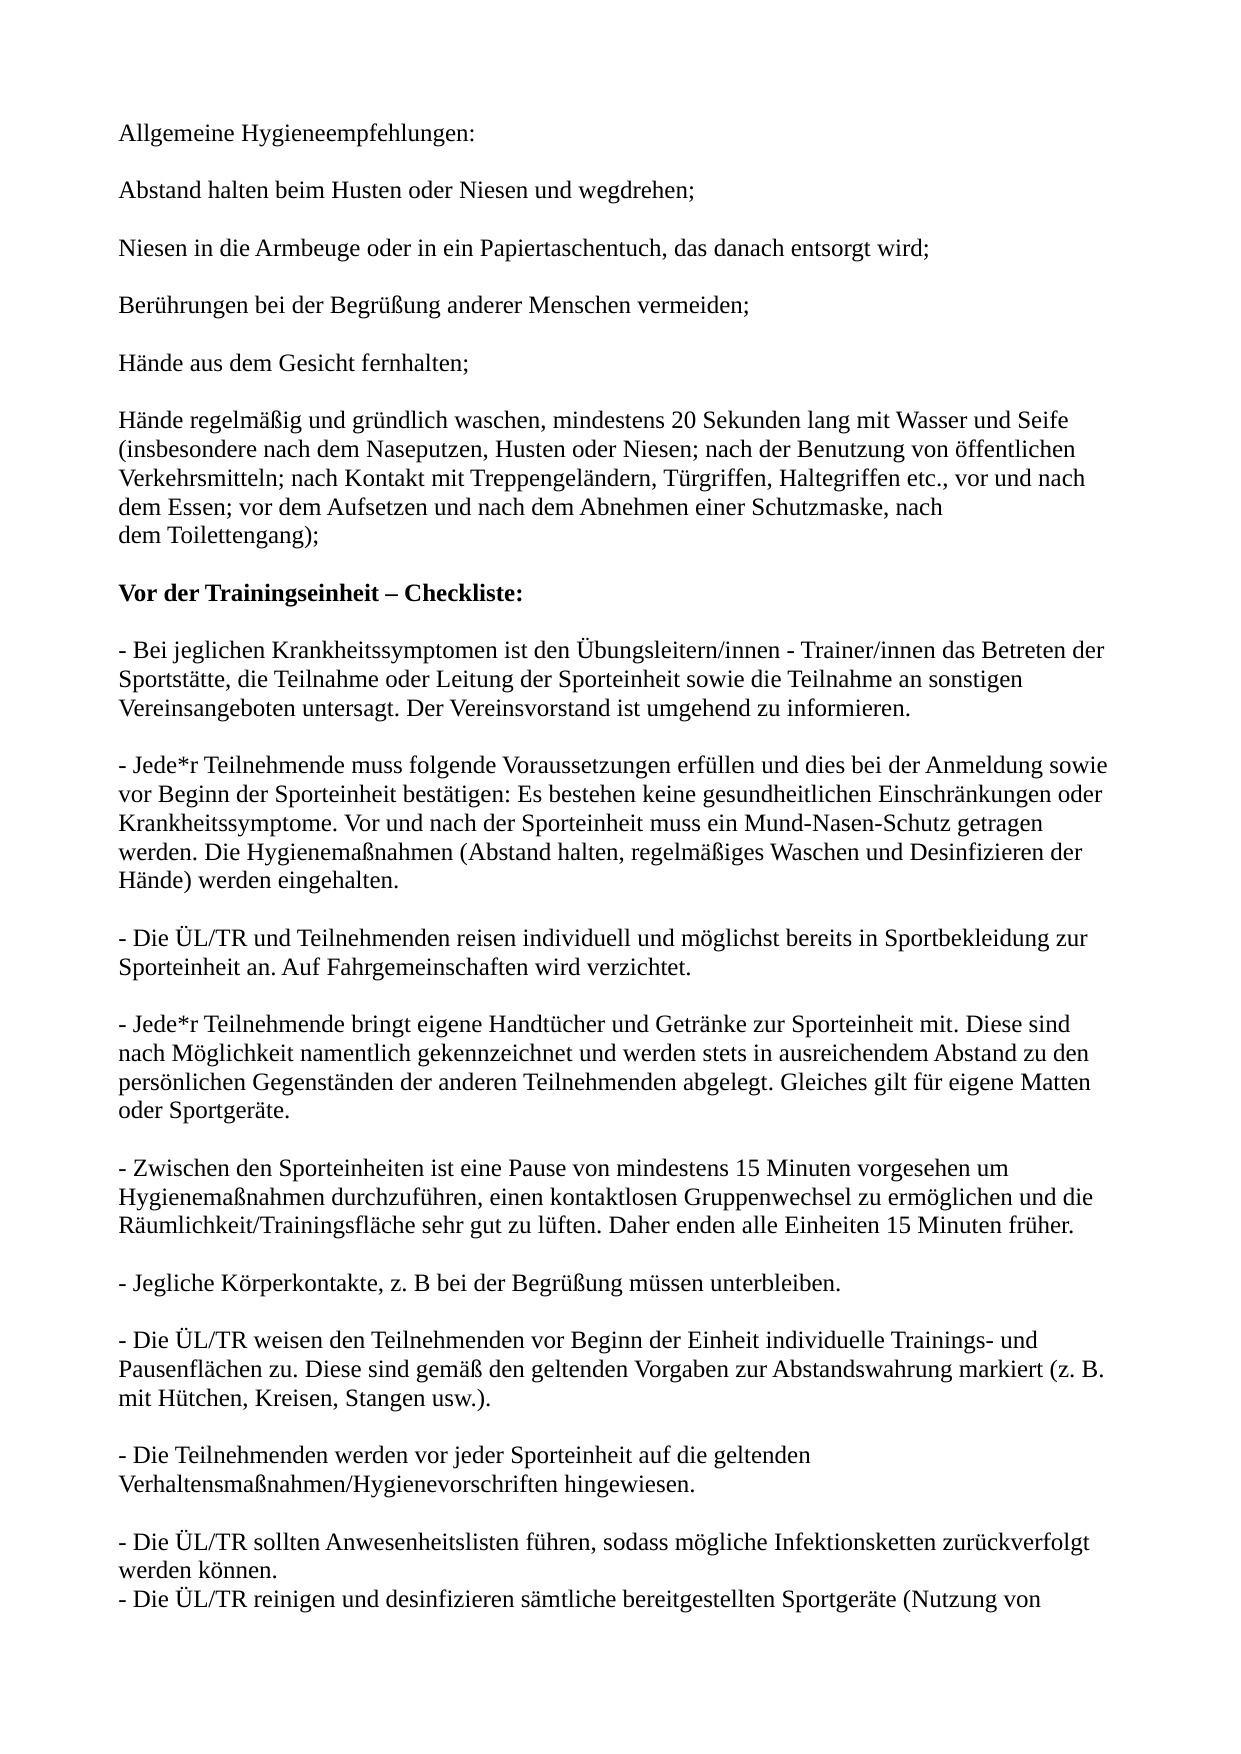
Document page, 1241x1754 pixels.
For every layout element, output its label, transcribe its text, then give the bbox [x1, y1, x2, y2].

text Vor der Trainingseinheit – Checkliste: - Bei jeglichen Krankheitssymptomen ist den Übungsleitern/innen - Trainer/innen das Betreten der Sportstätte, die Teilnahme oder Leitung der Sporteinheit sowie die Teilnahme an sonstigen Vereinsangeboten untersagt. Der Vereinsvorstand ist umgehend zu informieren. - Jede*r Teilnehmende muss folgende Voraussetzungen erfüllen und dies bei der Anmeldung sowie vor Beginn der Sporteinheit bestätigen: Es bestehen keine gesundheitlichen Einschränkungen oder Krankheitssymptome. Vor und nach der Sporteinheit muss ein Mund-Nasen-Schutz getragen werden. Die Hygienemaßnahmen (Abstand halten, regelmäßiges Waschen und Desinfizieren der Hände) werden eingehalten. - Die ÜL/TR und Teilnehmenden reisen individuell und möglichst bereits in Sportbekleidung zur Sporteinheit an. Auf Fahrgemeinschaften wird verzichtet. - Jede*r Teilnehmende bringt eigene Handtücher und Getränke zur Sporteinheit mit. Diese sind nach Möglichkeit namentlich gekennzeichnet und werden stets in ausreichendem Abstand zu den persönlichen Gegenständen der anderen Teilnehmenden abgelegt. Gleiches gilt für eigene Matten oder Sportgeräte. - Zwischen den Sporteinheiten ist eine Pause von mindestens 15 Minuten vorgesehen um Hygienemaßnahmen durchzuführen, einen kontaktlosen Gruppenwechsel zu ermöglichen und die Räumlichkeit/Trainingsfläche sehr gut zu lüften. Daher enden alle Einheiten 15 Minuten früher. - Jegliche Körperkontakte, z. B bei der Begrüßung müssen unterbleiben. - Die ÜL/TR weisen den Teilnehmenden vor Beginn der Einheit individuelle Trainings- und Pausenflächen zu. Diese sind gemäß den geltenden Vorgaben zur Abstandswahrung markiert (z. B. mit Hütchen, Kreisen, Stangen usw.). - Die Teilnehmenden werden vor jeder Sporteinheit auf die geltenden Verhaltensmaßnahmen/Hygienevorschriften hingewiesen. - Die ÜL/TR sollten Anwesenheitslisten führen, sodass mögliche Infektionsketten zurückverfolgt werden können. - Die ÜL/TR reinigen und desinfizieren sämtliche bereitgestellten Sportgeräte (Nutzung von [118, 549, 1122, 1613]
text Allgemeine Hygieneempfehlungen: Abstand halten beim Husten oder Niesen und wegdrehen; Niesen in die Armbeuge oder in ein Papiertaschentuch, das danach entsorgt wird; Berührungen bei der Begrüßung anderer Menschen vermeiden; Hände aus dem Gesicht fernhalten; Hände regelmäßig und gründlich waschen, mindestens 20 Sekunden lang mit Wasser und Seife (insbesondere nach dem Naseputzen, Husten oder Niesen; nach der Benutzung von öffentlichen Verkehrsmitteln; nach Kontakt mit Treppengeländern, Türgriffen, Haltegriffen etc., vor und nach dem Essen; vor dem Aufsetzen und nach dem Abnehmen einer Schutzmaske, nach dem Toilettengang); [118, 118, 1122, 549]
